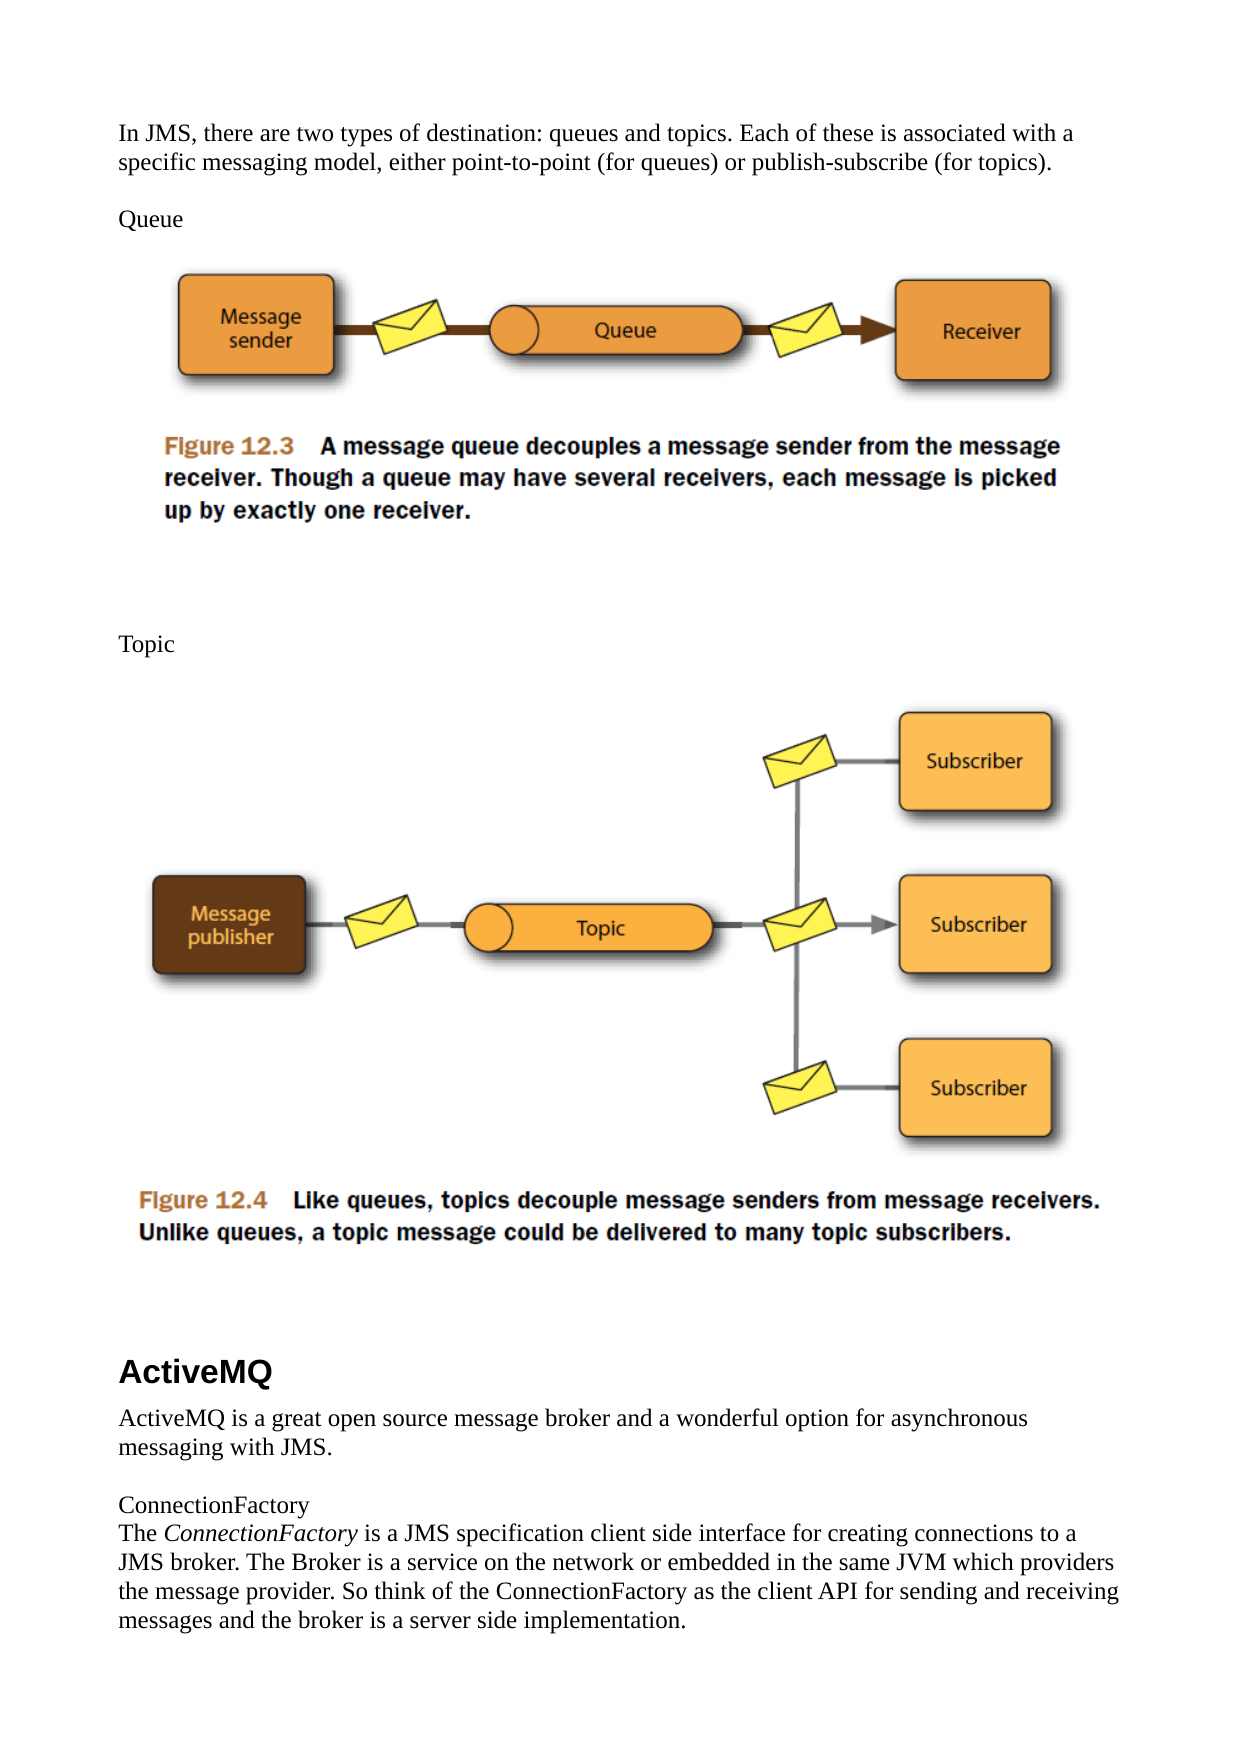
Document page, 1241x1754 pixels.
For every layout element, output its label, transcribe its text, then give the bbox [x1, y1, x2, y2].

text Topic [118, 629, 1122, 658]
text The ConnectionFactory is a JMS specification client side interface for creating connections to a JMS broker. The Broker is a service on the network or embedded in the same JVM which providers the message provider. So think of the ConnectionFactory as the client API for sending and receiving messages and the broker is a server side implementation. [118, 1518, 1122, 1633]
picture [153, 261, 1087, 544]
text ActiveMQ is a great open source message broker and a wonderful option for asynchronous messaging with JMS. [118, 1403, 1122, 1461]
subtitle ActiveMQ [118, 1352, 1122, 1391]
picture [118, 686, 1123, 1270]
text In JMS, there are two types of destination: queues and topics. Each of these is associated with a specific messaging model, either point-to-point (for queues) or publish-subscribe (for topics). [118, 118, 1122, 176]
text Queue [118, 204, 1122, 233]
text ConnectionFactory [118, 1490, 1122, 1518]
